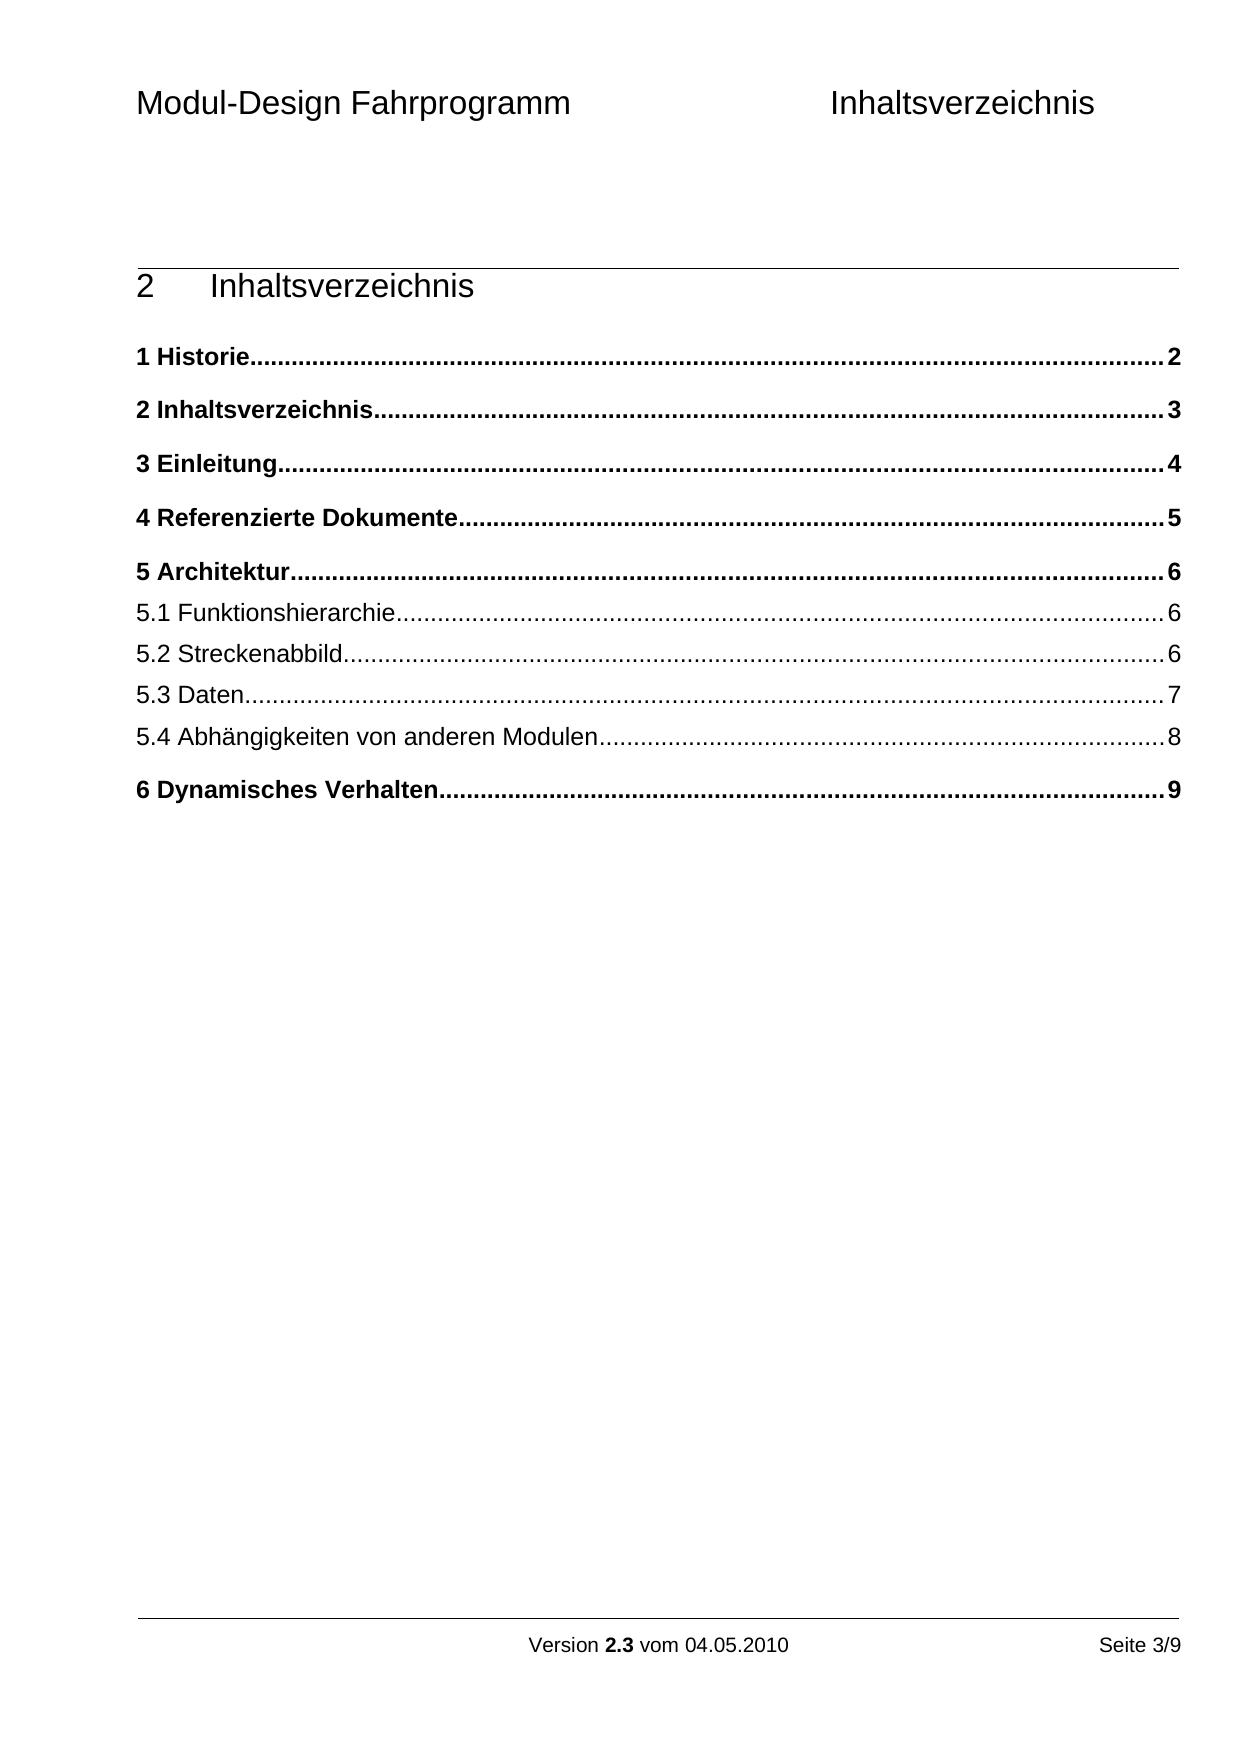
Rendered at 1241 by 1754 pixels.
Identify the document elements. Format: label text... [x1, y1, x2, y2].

text 3 Einleitung 4 [136, 449, 1181, 478]
text 5.3 Daten 7 [136, 681, 1181, 709]
text 5.4 Abhängigkeiten von anderen Modulen 8 [136, 722, 1181, 751]
text 6 Dynamisches Verhalten 9 [136, 776, 1181, 804]
text 5 Architektur 6 [136, 557, 1181, 586]
subtitle Inhaltsverzeichnis [136, 289, 1181, 304]
text 2 Inhaltsverzeichnis 3 [136, 396, 1181, 424]
text 1 Historie 2 [136, 342, 1181, 371]
text 5.2 Streckenabbild 6 [136, 639, 1181, 668]
text 5.1 Funktionshierarchie 6 [136, 598, 1181, 627]
text 4 Referenzierte Dokumente 5 [136, 503, 1181, 532]
